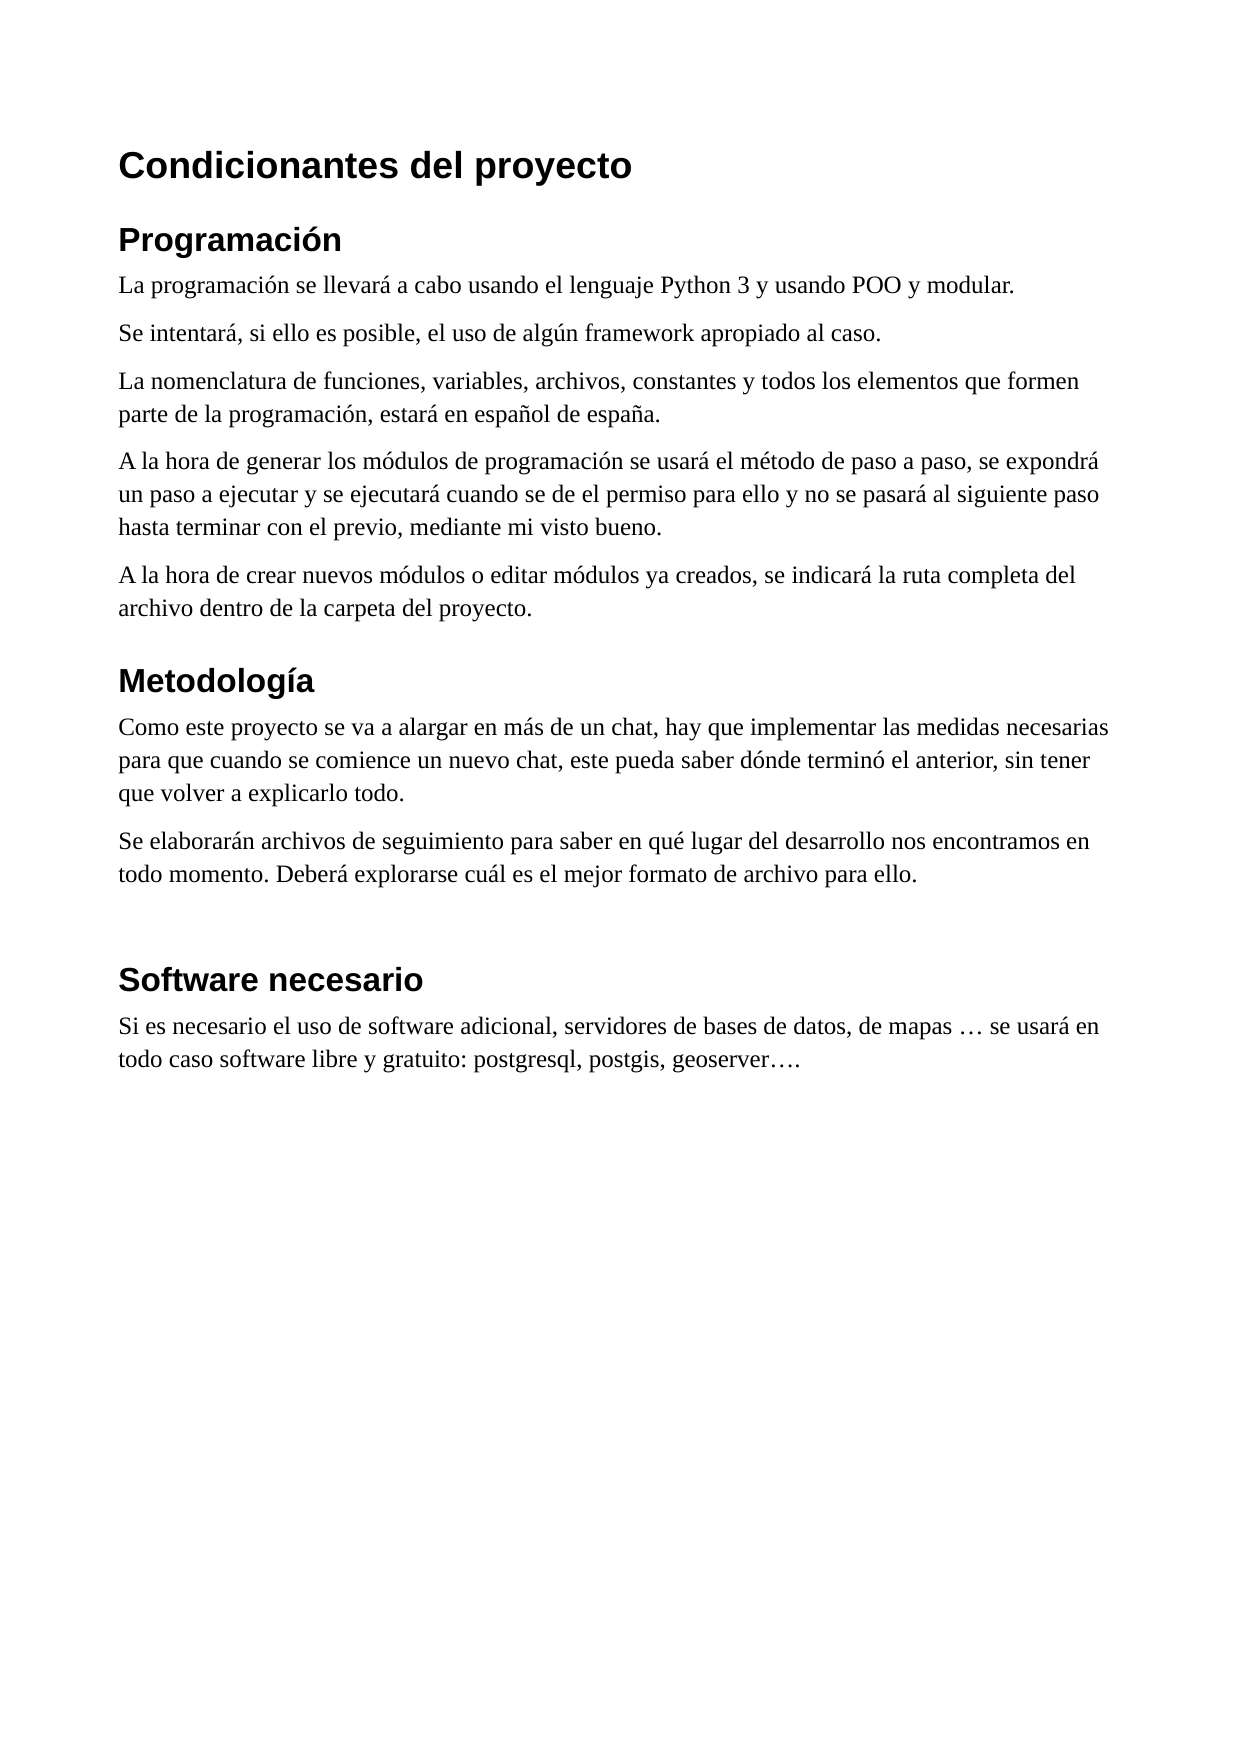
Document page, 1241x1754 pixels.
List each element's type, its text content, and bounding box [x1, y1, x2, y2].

text A la hora de generar los módulos de programación se usará el método de paso a paso, se expondrá un paso a ejecutar y se ejecutará cuando se de el permiso para ello y no se pasará al siguiente paso hasta terminar con el previo, mediante mi visto bueno. [118, 446, 1122, 541]
text Se intentará, si ello es posible, el uso de algún framework apropiado al caso. [118, 318, 1122, 347]
text Como este proyecto se va a alargar en más de un chat, hay que implementar las medidas necesarias para que cuando se comience un nuevo chat, este pueda saber dónde terminó el anterior, sin tener que volver a explicarlo todo. [118, 712, 1122, 807]
text Se elaborarán archivos de seguimiento para saber en qué lugar del desarrollo nos encontramos en todo momento. Deberá explorarse cuál es el mejor formato de archivo para ello. [118, 826, 1122, 921]
text Si es necesario el uso de software adicional, servidores de bases de datos, de mapas … se usará en todo caso software libre y gratuito: postgresql, postgis, geoserver…. [118, 1011, 1122, 1073]
text La nomenclatura de funciones, variables, archivos, constantes y todos los elementos que formen parte de la programación, estará en español de españa. [118, 366, 1122, 427]
text La programación se llevará a cabo usando el lenguaje Python 3 y usando POO y modular. [118, 271, 1122, 299]
subtitle Metodología [118, 661, 1122, 700]
subtitle Software necesario [118, 961, 1122, 999]
subtitle Programación [118, 219, 1122, 258]
subtitle Condicionantes del proyecto [118, 143, 1122, 186]
text A la hora de crear nuevos módulos o editar módulos ya creados, se indicará la ruta completa del archivo dentro de la carpeta del proyecto. [118, 560, 1122, 622]
